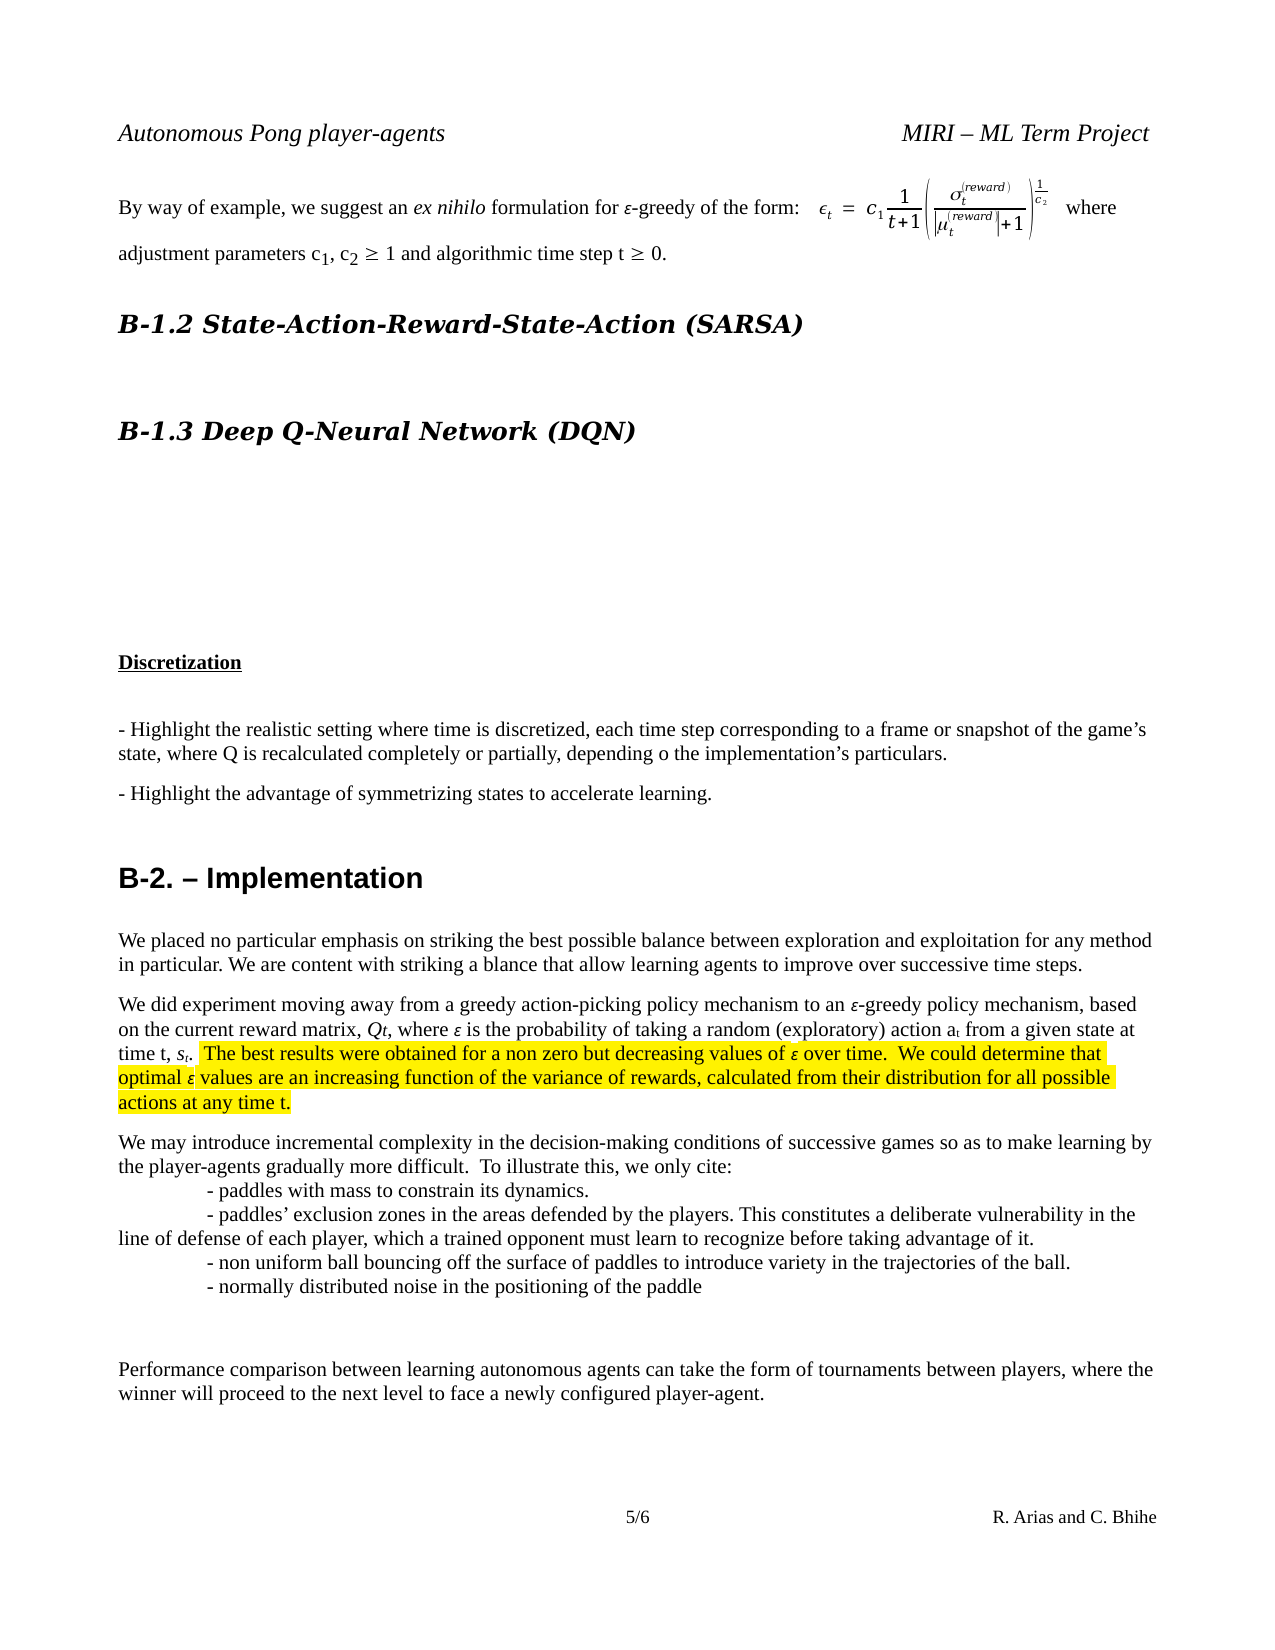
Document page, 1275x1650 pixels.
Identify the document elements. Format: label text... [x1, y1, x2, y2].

text We may introduce incremental complexity in the decision-making conditions of successive games so as to make learning by the player-agents gradually more difficult. To illustrate this, we only cite: - paddles with mass to constrain its dynamics. - paddles’ exclusion zones in the areas defended by the players. This constitutes a deliberate vulnerability in the line of defense of each player, which a trained opponent must learn to recognize before taking advantage of it. - non uniform ball bouncing off the surface of paddles to introduce variety in the trajectories of the ball. - normally distributed noise in the positioning of the paddle [118, 1130, 1157, 1298]
text - Highlight the realistic setting where time is discretized, each time step corresponding to a frame or snapshot of the game’s state, where Q is recalculated completely or partially, depending o the implementation’s particulars. [118, 716, 1157, 764]
subtitle B-1.2 State-Action-Reward-State-Action (SARSA) [118, 310, 1157, 339]
text By way of example, we suggest an ex nihilo formulation for ε-greedy of the form:where adjustment parameters c1, c2 ≥ 1 and algorithmic time step t ≥ 0. [118, 177, 1157, 294]
text - Highlight the advantage of symmetrizing states to accelerate learning. [118, 781, 1157, 805]
text Performance comparison between learning autonomous agents can take the form of tournaments between players, where the winner will proceed to the next level to face a newly configured player-agent. [118, 1357, 1157, 1405]
subtitle B-1.3 Deep Q-Neural Network (DQN) [118, 417, 1157, 446]
text Discretization [118, 650, 1157, 700]
text We placed no particular emphasis on striking the best possible balance between exploration and exploitation for any method in particular. We are content with striking a blance that allow learning agents to improve over successive time steps. [118, 928, 1157, 976]
text We did experiment moving away from a greedy action-picking policy mechanism to an ε-greedy policy mechanism, based on the current reward matrix, Qt, where ε is the probability of taking a random (exploratory) action at from a given state at time t, st. The best results were obtained for a non zero but decreasing values of ε over time. We could determine that optimal ε values are an increasing function of the variance of rewards, calculated from their distribution for all possible actions at any time t. [118, 992, 1157, 1114]
subtitle B-2. – Implementation [118, 861, 1157, 895]
